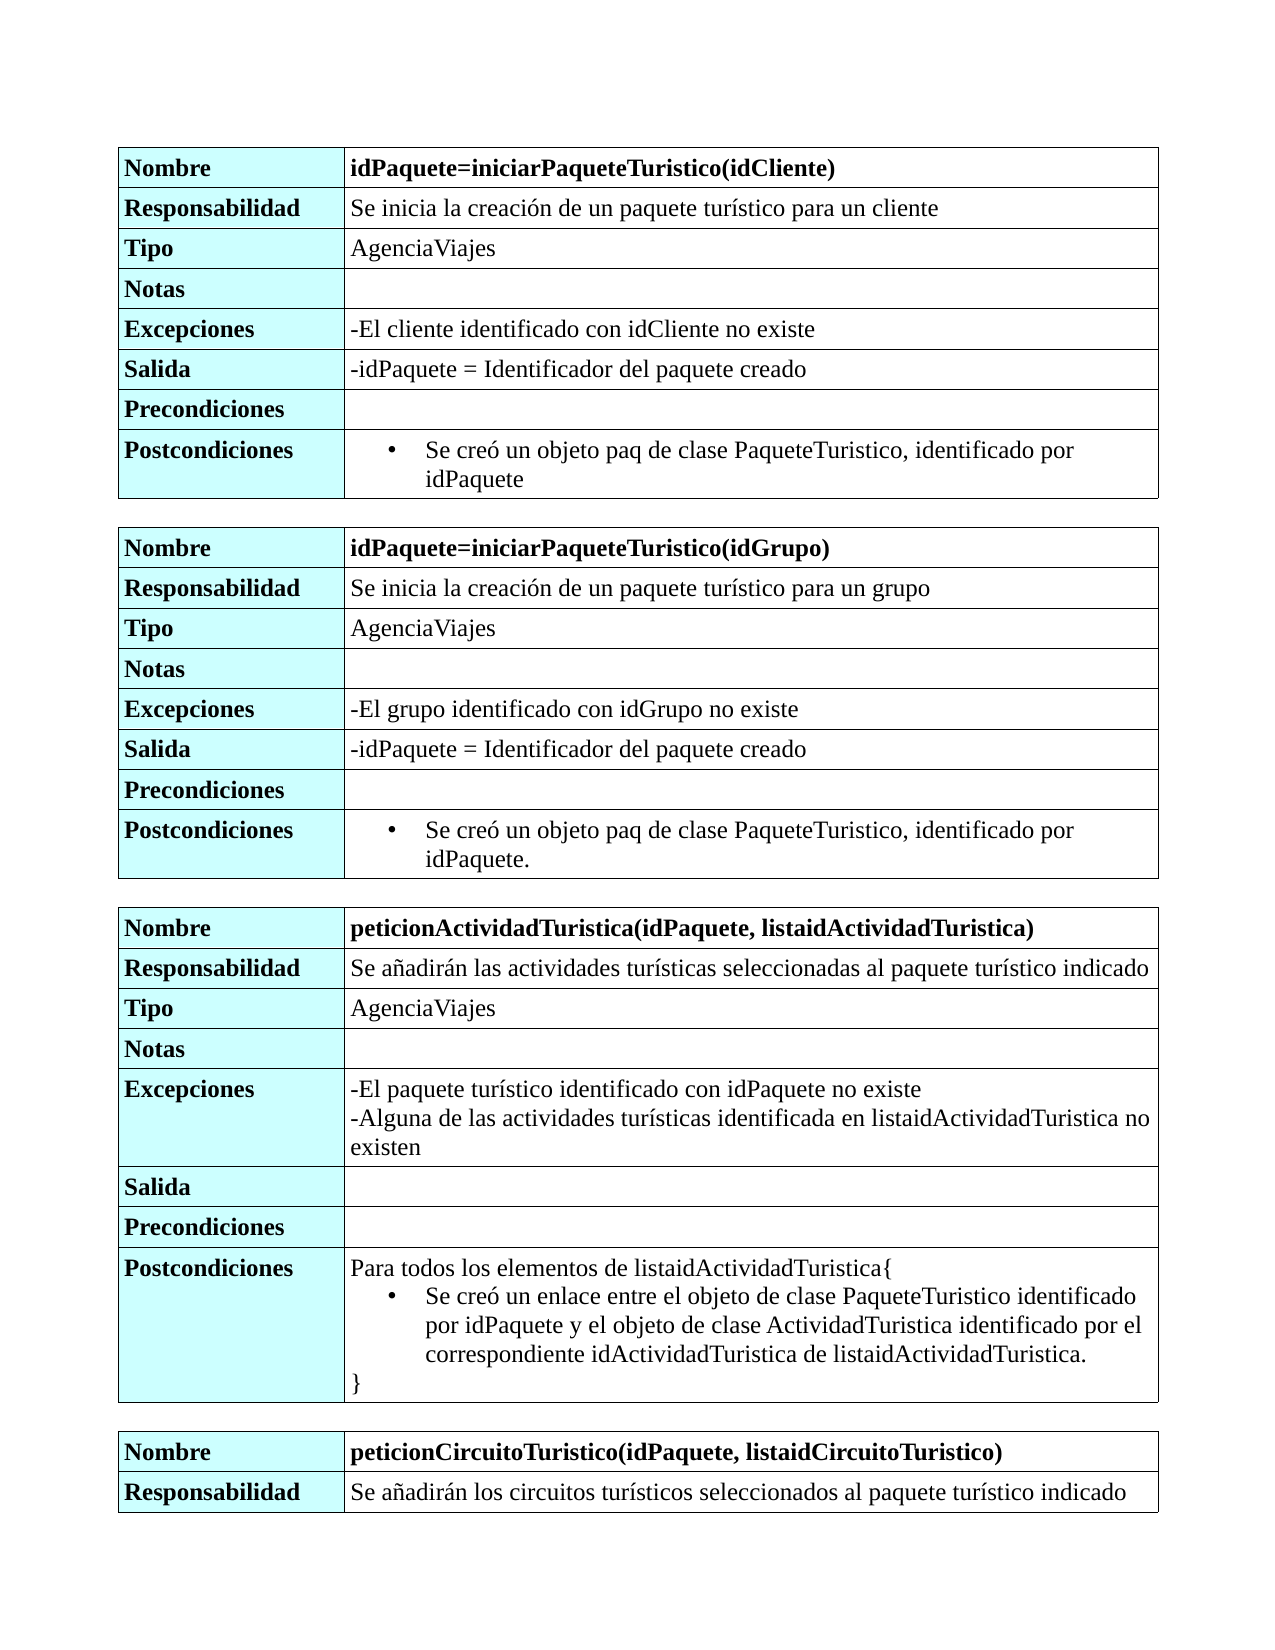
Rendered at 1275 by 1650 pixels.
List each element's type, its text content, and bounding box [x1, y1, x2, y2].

table_cell Precondiciones [119, 1207, 344, 1247]
table_cell Se añadirán los circuitos turísticos seleccionados al paquete turístico indicado [345, 1472, 1158, 1512]
table_header Nombre [119, 1432, 344, 1471]
table_cell -idPaquete = Identificador del paquete creado [345, 350, 1158, 389]
table_cell [345, 1029, 1158, 1068]
table_cell Excepciones [119, 689, 344, 728]
table_header Nombre [119, 908, 344, 947]
table_cell AgenciaViajes [345, 989, 1158, 1028]
table_cell [345, 649, 1158, 688]
table_cell Postcondiciones [119, 430, 344, 498]
table_cell Excepciones [119, 309, 344, 348]
table_cell Notas [119, 1029, 344, 1068]
table_cell [345, 269, 1158, 308]
table_cell Notas [119, 649, 344, 688]
table_header peticionActividadTuristica(idPaquete, listaidActividadTuristica) [345, 908, 1158, 947]
table_cell -idPaquete = Identificador del paquete creado [345, 730, 1158, 769]
table_header idPaquete=iniciarPaqueteTuristico(idCliente) [345, 148, 1158, 187]
table_header Nombre [119, 528, 344, 567]
table_cell AgenciaViajes [345, 229, 1158, 268]
table_cell Salida [119, 1167, 344, 1206]
table_cell Se inicia la creación de un paquete turístico para un grupo [345, 568, 1158, 608]
table_cell -El paquete turístico identificado con idPaquete no existe -Alguna de las actividades turísticas identificada en listaidActividadTuristica no existen [345, 1069, 1158, 1166]
table_cell Se añadirán las actividades turísticas seleccionadas al paquete turístico indicado [345, 949, 1158, 988]
table_cell Precondiciones [119, 770, 344, 809]
table_cell Tipo [119, 989, 344, 1028]
table_cell Se inicia la creación de un paquete turístico para un cliente [345, 188, 1158, 227]
table_header Nombre [119, 148, 344, 187]
table_cell [345, 1167, 1158, 1206]
table_cell AgenciaViajes [345, 609, 1158, 648]
table_cell [345, 390, 1158, 429]
table_cell Precondiciones [119, 390, 344, 429]
table_cell -El cliente identificado con idCliente no existe [345, 309, 1158, 348]
table_cell Responsabilidad [119, 949, 344, 988]
table_cell -El grupo identificado con idGrupo no existe [345, 689, 1158, 728]
table_cell Responsabilidad [119, 568, 344, 608]
table_cell Tipo [119, 609, 344, 648]
table_header idPaquete=iniciarPaqueteTuristico(idGrupo) [345, 528, 1158, 567]
table_cell Se creó un objeto paq de clase PaqueteTuristico, identificado por idPaquete. [345, 810, 1158, 878]
table_cell Postcondiciones [119, 1248, 344, 1402]
table_cell Notas [119, 269, 344, 308]
table_cell Excepciones [119, 1069, 344, 1166]
table_cell Postcondiciones [119, 810, 344, 878]
table_cell Salida [119, 730, 344, 769]
table_cell [345, 1207, 1158, 1247]
table_cell Responsabilidad [119, 188, 344, 227]
table_cell Salida [119, 350, 344, 389]
table_cell Responsabilidad [119, 1472, 344, 1512]
table_header peticionCircuitoTuristico(idPaquete, listaidCircuitoTuristico) [345, 1432, 1158, 1471]
table_cell Tipo [119, 229, 344, 268]
table_cell [345, 770, 1158, 809]
table_cell Para todos los elementos de listaidActividadTuristica{ Se creó un enlace entre el objeto de clase PaqueteTuristico identificado por idPaquete y el objeto de clase ActividadTuristica identificado por el correspondiente idActividadTuristica de listaidActividadTuristica. } [345, 1248, 1158, 1402]
table_cell Se creó un objeto paq de clase PaqueteTuristico, identificado por idPaquete [345, 430, 1158, 498]
